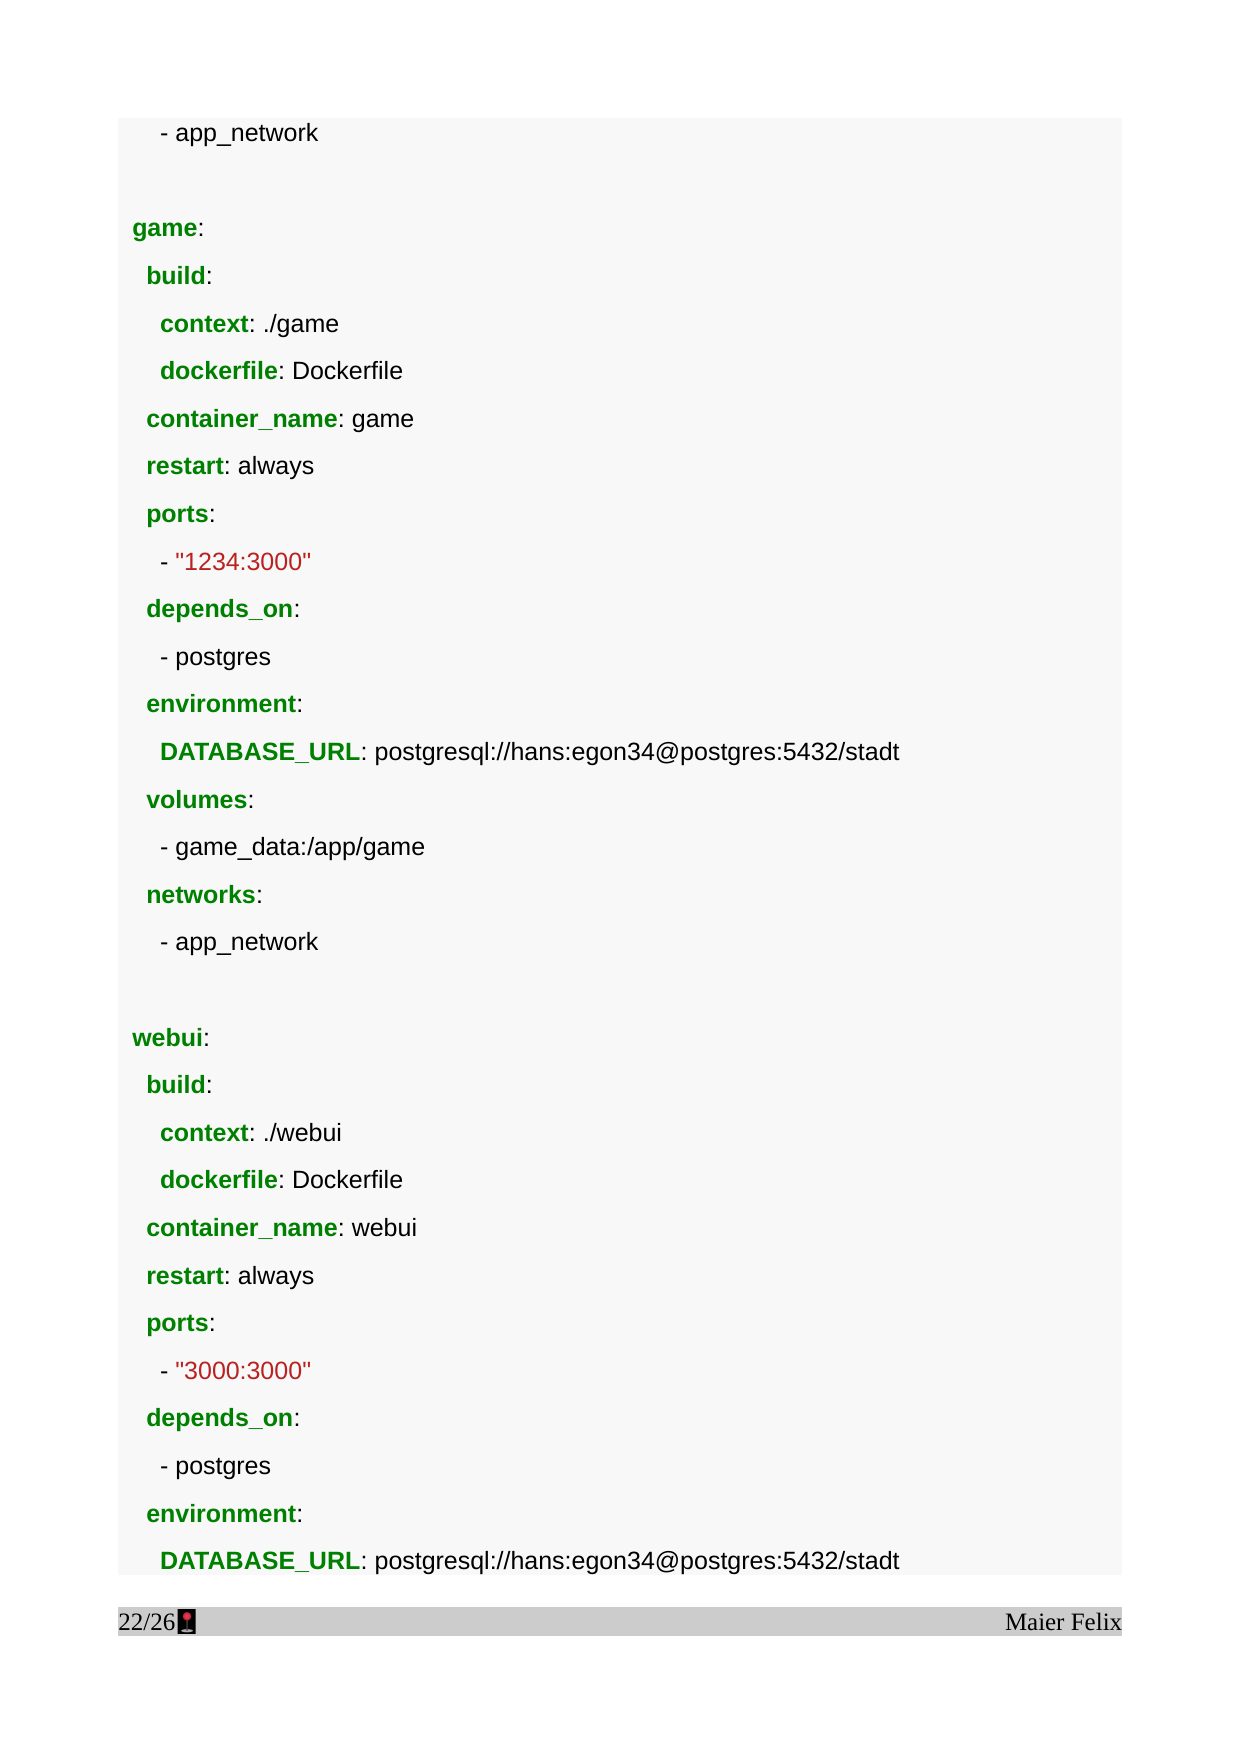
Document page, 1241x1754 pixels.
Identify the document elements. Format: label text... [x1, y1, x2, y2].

text - postgres [118, 642, 1122, 671]
text - postgres [118, 1451, 1122, 1480]
text depends_on: [118, 594, 1122, 623]
text context: ./webui [118, 1118, 1122, 1147]
text environment: [118, 689, 1122, 718]
text - game_data:/app/game [118, 832, 1122, 861]
text environment: [118, 1499, 1122, 1527]
text DATABASE_URL: postgresql://hans:egon34@postgres:5432/stadt [118, 737, 1122, 766]
text container_name: game [118, 404, 1122, 432]
text restart: always [118, 1261, 1122, 1289]
text ports: [118, 1308, 1122, 1337]
text build: [118, 1070, 1122, 1099]
text restart: always [118, 451, 1122, 480]
text webui: [118, 1023, 1122, 1051]
text networks: [118, 880, 1122, 908]
picture [177, 1609, 196, 1634]
text game: [118, 213, 1122, 242]
text - app_network [118, 927, 1122, 956]
text - app_network [118, 118, 1122, 147]
text depends_on: [118, 1403, 1122, 1432]
text DATABASE_URL: postgresql://hans:egon34@postgres:5432/stadt [118, 1546, 1122, 1575]
text volumes: [118, 784, 1122, 813]
text - "1234:3000" [118, 547, 1122, 575]
text container_name: webui [118, 1213, 1122, 1242]
text ports: [118, 499, 1122, 528]
text dockerfile: Dockerfile [118, 1165, 1122, 1194]
text - "3000:3000" [118, 1356, 1122, 1384]
text context: ./game [118, 308, 1122, 337]
text build: [118, 261, 1122, 290]
text dockerfile: Dockerfile [118, 356, 1122, 385]
